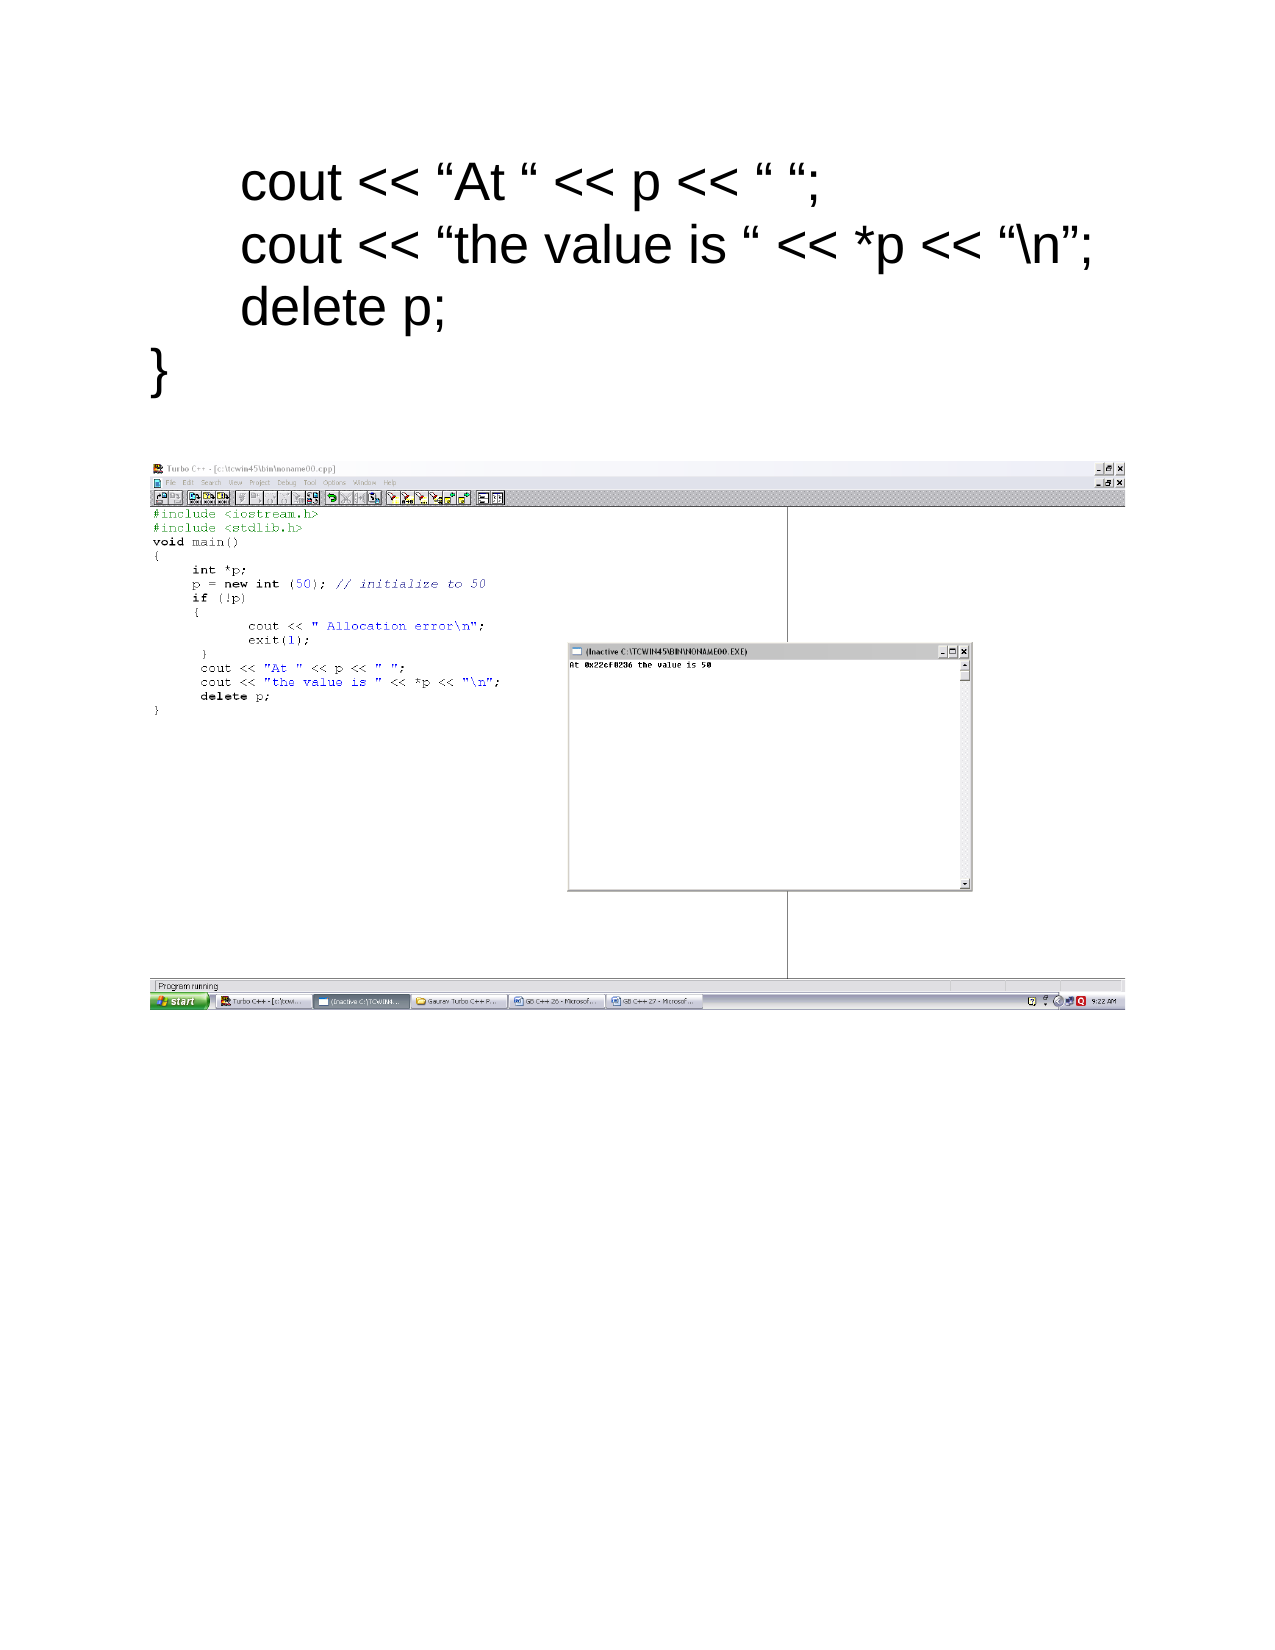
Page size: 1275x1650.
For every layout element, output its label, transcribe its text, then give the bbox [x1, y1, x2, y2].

picture [150, 461, 1125, 1010]
text delete p; [150, 274, 1125, 337]
text } [150, 337, 1125, 399]
text cout << “the value is “ << *p << “\n”; [150, 212, 1125, 274]
text cout << “At “ << p << “ “; [150, 150, 1125, 212]
